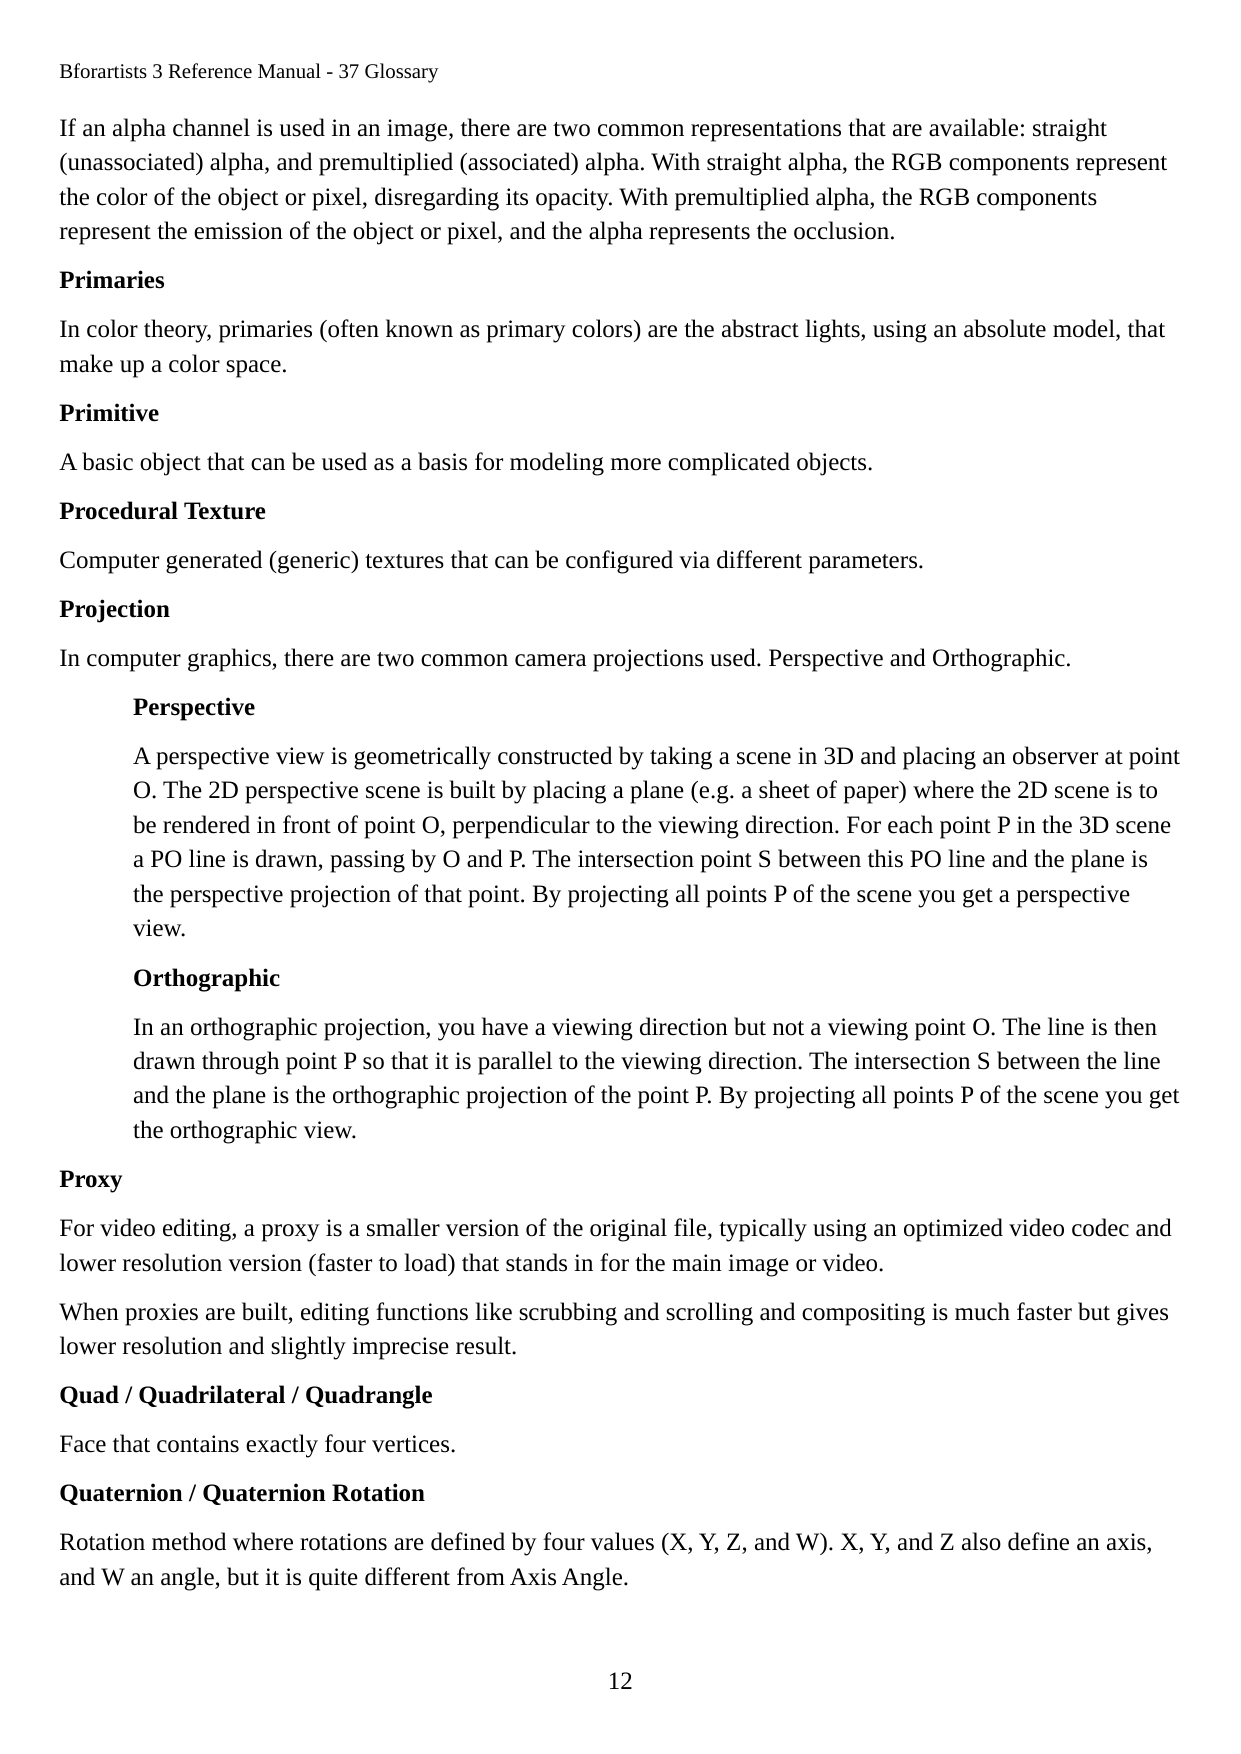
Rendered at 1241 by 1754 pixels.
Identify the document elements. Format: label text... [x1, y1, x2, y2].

text Primitive [59, 398, 1181, 426]
text Computer generated (generic) textures that can be configured via different parameters. [59, 545, 1181, 574]
text A perspective view is geometrically constructed by taking a scene in 3D and placing an observer at point O. The 2D perspective scene is built by placing a plane (e.g. a sheet of paper) where the 2D scene is to be rendered in front of point O, perpendicular to the viewing direction. For each point P in the 3D scene a PO line is drawn, passing by O and P. The intersection point S between this PO line and the plane is the perspective projection of that point. By projecting all points P of the scene you get a perspective view. [133, 741, 1181, 942]
text When proxies are built, editing functions like scrubbing and scrolling and compositing is much faster but gives lower resolution and slightly imprecise result. [59, 1297, 1181, 1360]
text Quad / Quadrilateral / Quadrangle [59, 1380, 1181, 1409]
text In an orthographic projection, you have a viewing direction but not a viewing point O. The line is then drawn through point P so that it is parallel to the viewing direction. The intersection S between the line and the plane is the orthographic projection of the point P. By projecting all points P of the scene you get the orthographic view. [133, 1012, 1181, 1144]
text Face that contains exactly four vertices. [59, 1429, 1181, 1458]
text Proxy [59, 1164, 1181, 1193]
text Procedural Texture [59, 496, 1181, 524]
text Orthographic [133, 963, 1181, 991]
text For video editing, a proxy is a smaller version of the original file, typically using an optimized video codec and lower resolution version (faster to load) that stands in for the main image or video. [59, 1213, 1181, 1276]
text Primaries [59, 265, 1181, 294]
text Perspective [133, 692, 1181, 721]
text Rotation method where rotations are defined by four values (X, Y, Z, and W). X, Y, and Z also define an axis, and W an angle, but it is quite different from Axis Angle. [59, 1527, 1181, 1591]
text If an alpha channel is used in an image, there are two common representations that are available: straight (unassociated) alpha, and premultiplied (associated) alpha. With straight alpha, the RGB components represent the color of the object or pixel, disregarding its opacity. With premultiplied alpha, the RGB components represent the emission of the object or pixel, and the alpha represents the occlusion. [59, 113, 1181, 245]
text A basic object that can be used as a basis for modeling more complicated objects. [59, 447, 1181, 476]
text In computer graphics, there are two common camera projections used. Perspective and Orthographic. [59, 643, 1181, 672]
text Projection [59, 594, 1181, 623]
text In color theory, primaries (often known as primary colors) are the abstract lights, using an absolute model, that make up a color space. [59, 314, 1181, 377]
text Quaternion / Quaternion Rotation [59, 1478, 1181, 1507]
